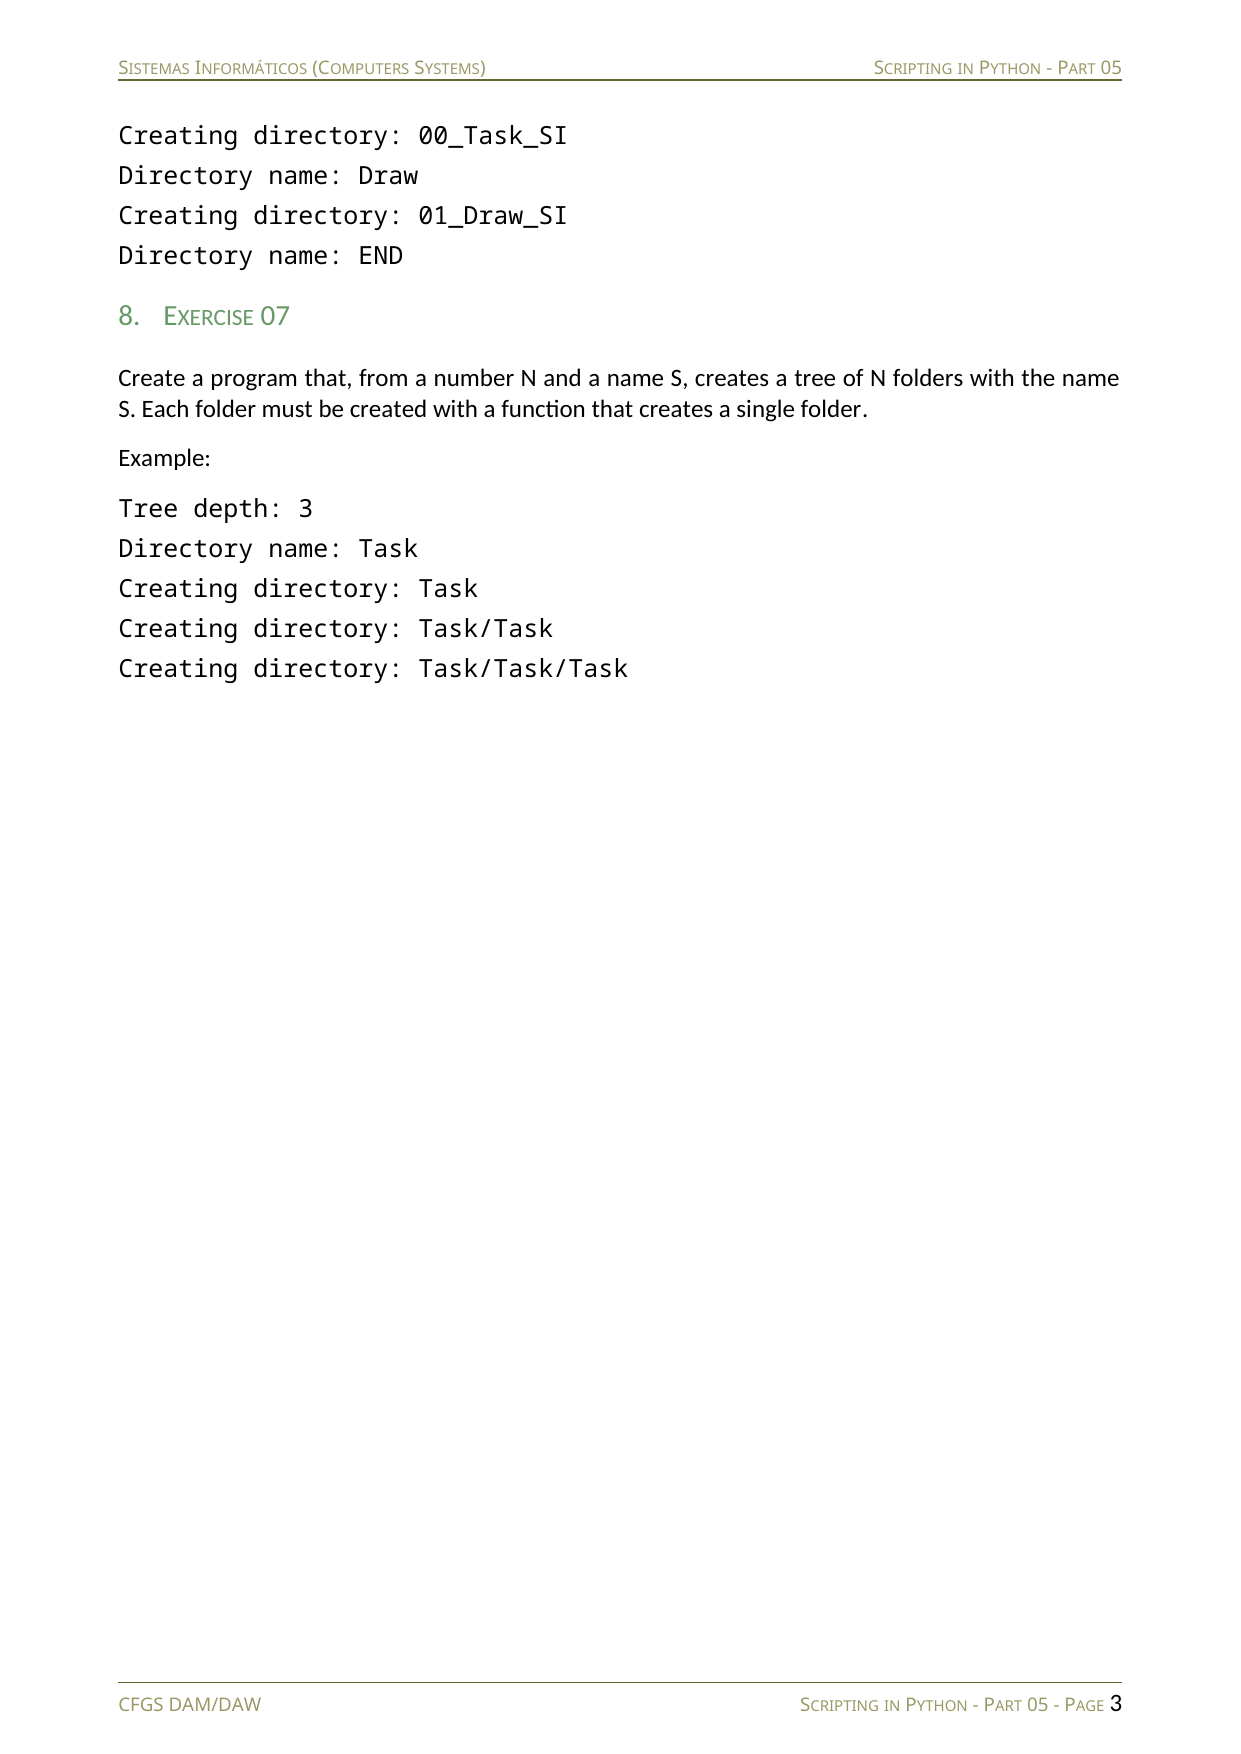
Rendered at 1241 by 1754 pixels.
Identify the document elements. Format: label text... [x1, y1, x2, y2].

text Creating directory: Task/Task/Task [118, 651, 1122, 685]
text Directory name: END [118, 238, 1122, 272]
text Tree depth: 3 [118, 491, 1122, 525]
text Creating directory: Task/Task [118, 611, 1122, 645]
subtitle Exercise 07 [118, 297, 1122, 332]
text Creating directory: Task [118, 571, 1122, 605]
text Creating directory: 00_Task_SI [118, 118, 1122, 152]
text Create a program that, from a number N and a name S, creates a tree of N folders with the name S. Each folder must be created with a function that creates a single folder. [118, 363, 1122, 424]
text Example: [118, 442, 1122, 472]
text Creating directory: 01_Draw_SI [118, 198, 1122, 232]
text Directory name: Task [118, 531, 1122, 565]
text Directory name: Draw [118, 158, 1122, 192]
